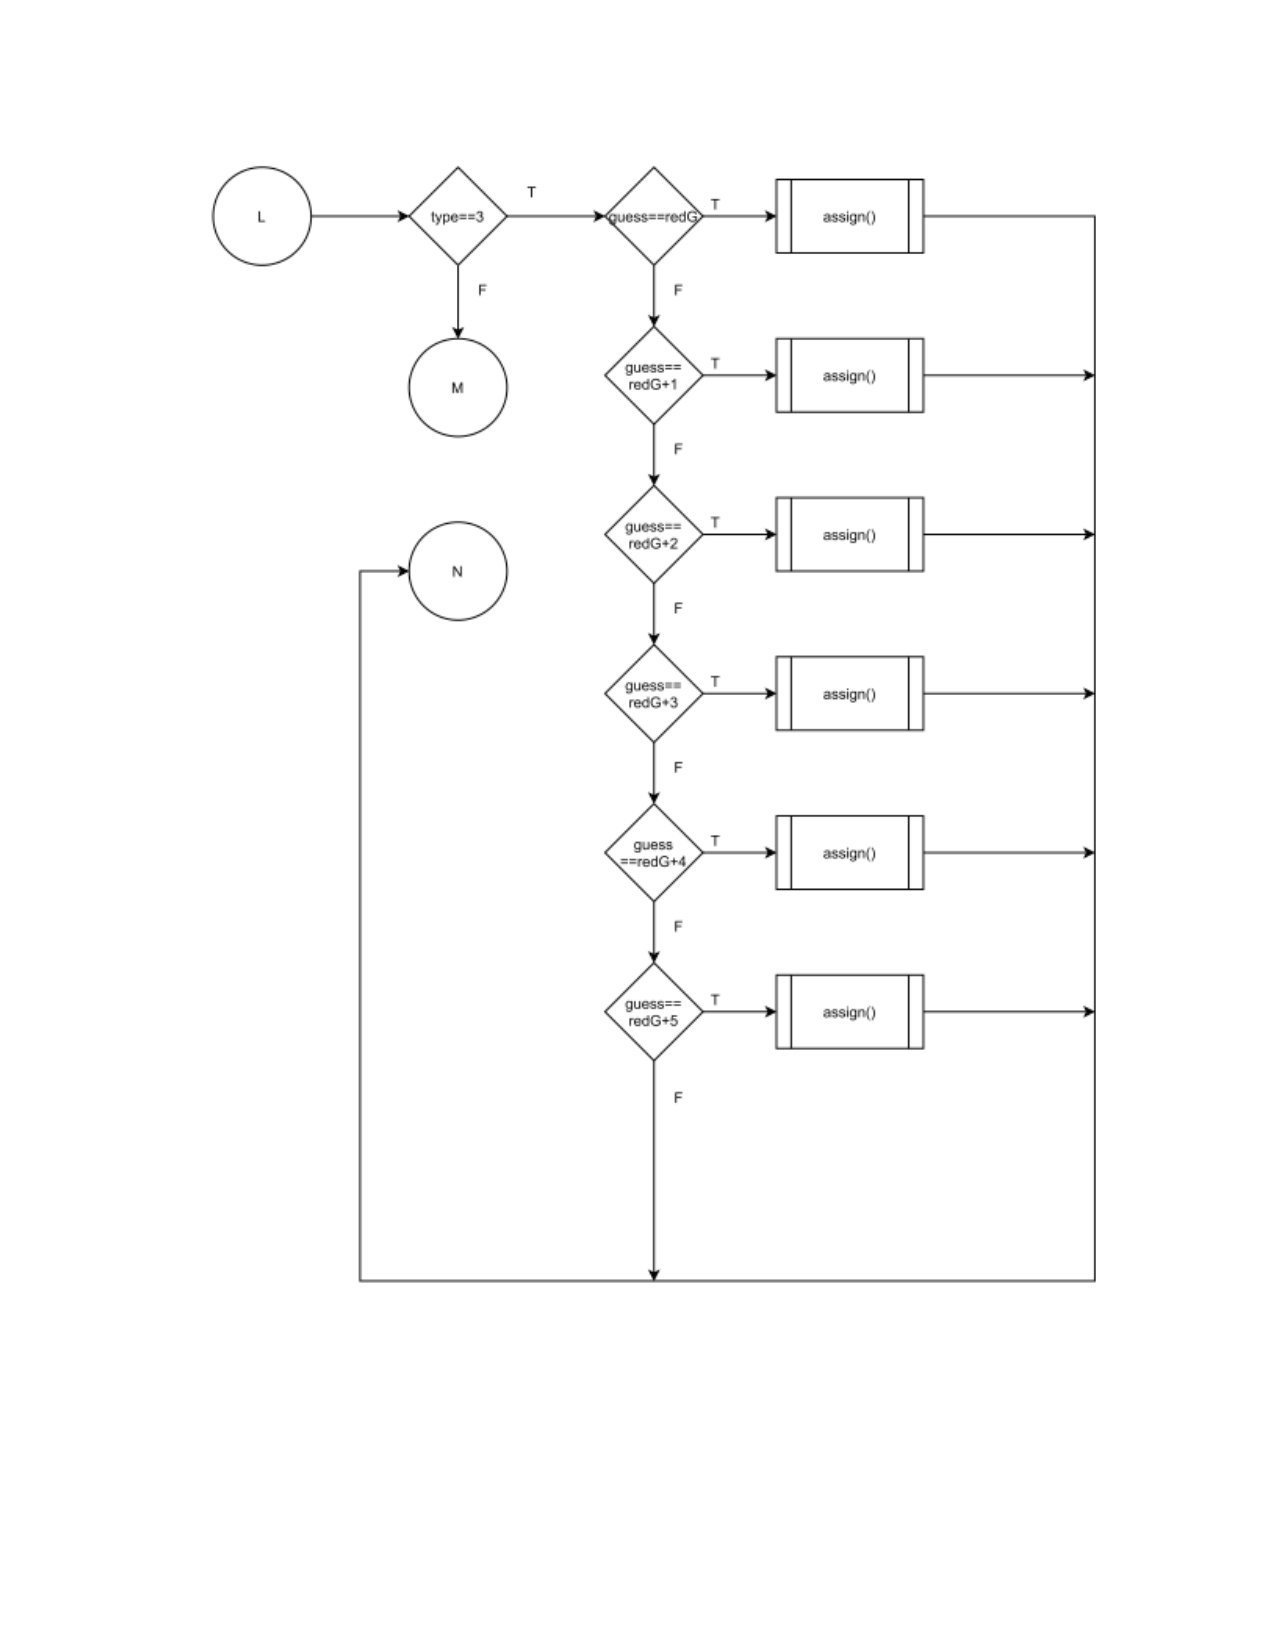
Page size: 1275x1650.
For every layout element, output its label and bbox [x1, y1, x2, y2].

picture [118, 118, 1157, 1372]
